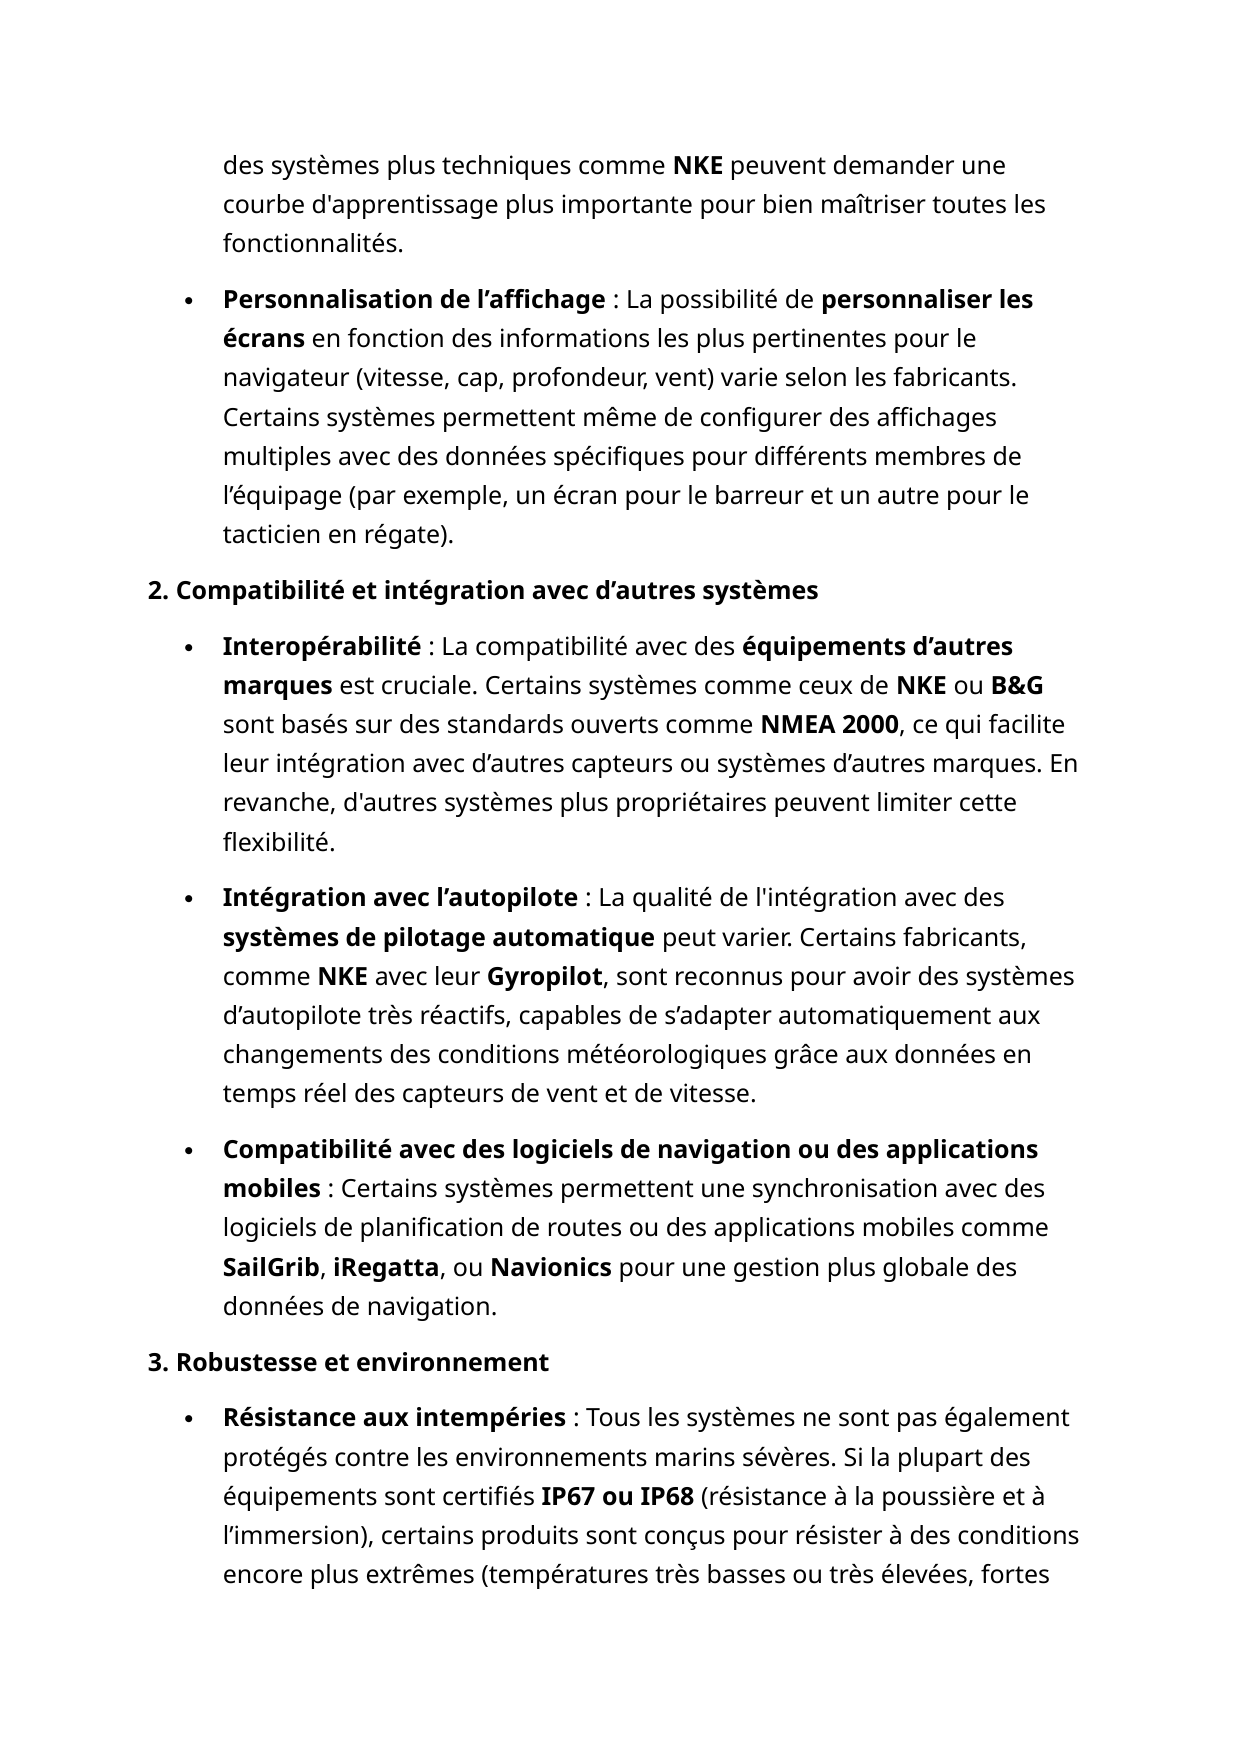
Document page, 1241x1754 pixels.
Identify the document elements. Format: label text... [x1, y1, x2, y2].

list Résistance aux intempéries : Tous les systèmes ne sont pas également protégés contre les environnements marins sévères. Si la plupart des équipements sont certifiés IP67 ou IP68 (résistance à la poussière et à l’immersion), certains produits sont conçus pour résister à des conditions encore plus extrêmes (températures très basses ou très élevées, fortes [185, 1400, 1093, 1591]
list Interopérabilité : La compatibilité avec des équipements d’autres marques est cruciale. Certains systèmes comme ceux de NKE ou B&G sont basés sur des standards ouverts comme NMEA 2000, ce qui facilite leur intégration avec d’autres capteurs ou systèmes d’autres marques. En revanche, d'autres systèmes plus propriétaires peuvent limiter cette flexibilité. [185, 628, 1093, 858]
text 2. Compatibilité et intégration avec d’autres systèmes [148, 573, 1093, 607]
list Intégration avec l’autopilote : La qualité de l'intégration avec des systèmes de pilotage automatique peut varier. Certains fabricants, comme NKE avec leur Gyropilot, sont reconnus pour avoir des systèmes d’autopilote très réactifs, capables de s’adapter automatiquement aux changements des conditions météorologiques grâce aux données en temps réel des capteurs de vent et de vitesse. [185, 880, 1093, 1110]
text 3. Robustesse et environnement [148, 1344, 1093, 1378]
list Compatibilité avec des logiciels de navigation ou des applications mobiles : Certains systèmes permettent une synchronisation avec des logiciels de planification de routes ou des applications mobiles comme SailGrib, iRegatta, ou Navionics pour une gestion plus globale des données de navigation. [185, 1132, 1093, 1322]
list des systèmes plus techniques comme NKE peuvent demander une courbe d'apprentissage plus importante pour bien maîtriser toutes les fonctionnalités. [185, 148, 1093, 260]
list Personnalisation de l’affichage : La possibilité de personnaliser les écrans en fonction des informations les plus pertinentes pour le navigateur (vitesse, cap, profondeur, vent) varie selon les fabricants. Certains systèmes permettent même de configurer des affichages multiples avec des données spécifiques pour différents membres de l’équipage (par exemple, un écran pour le barreur et un autre pour le tacticien en régate). [185, 282, 1093, 551]
